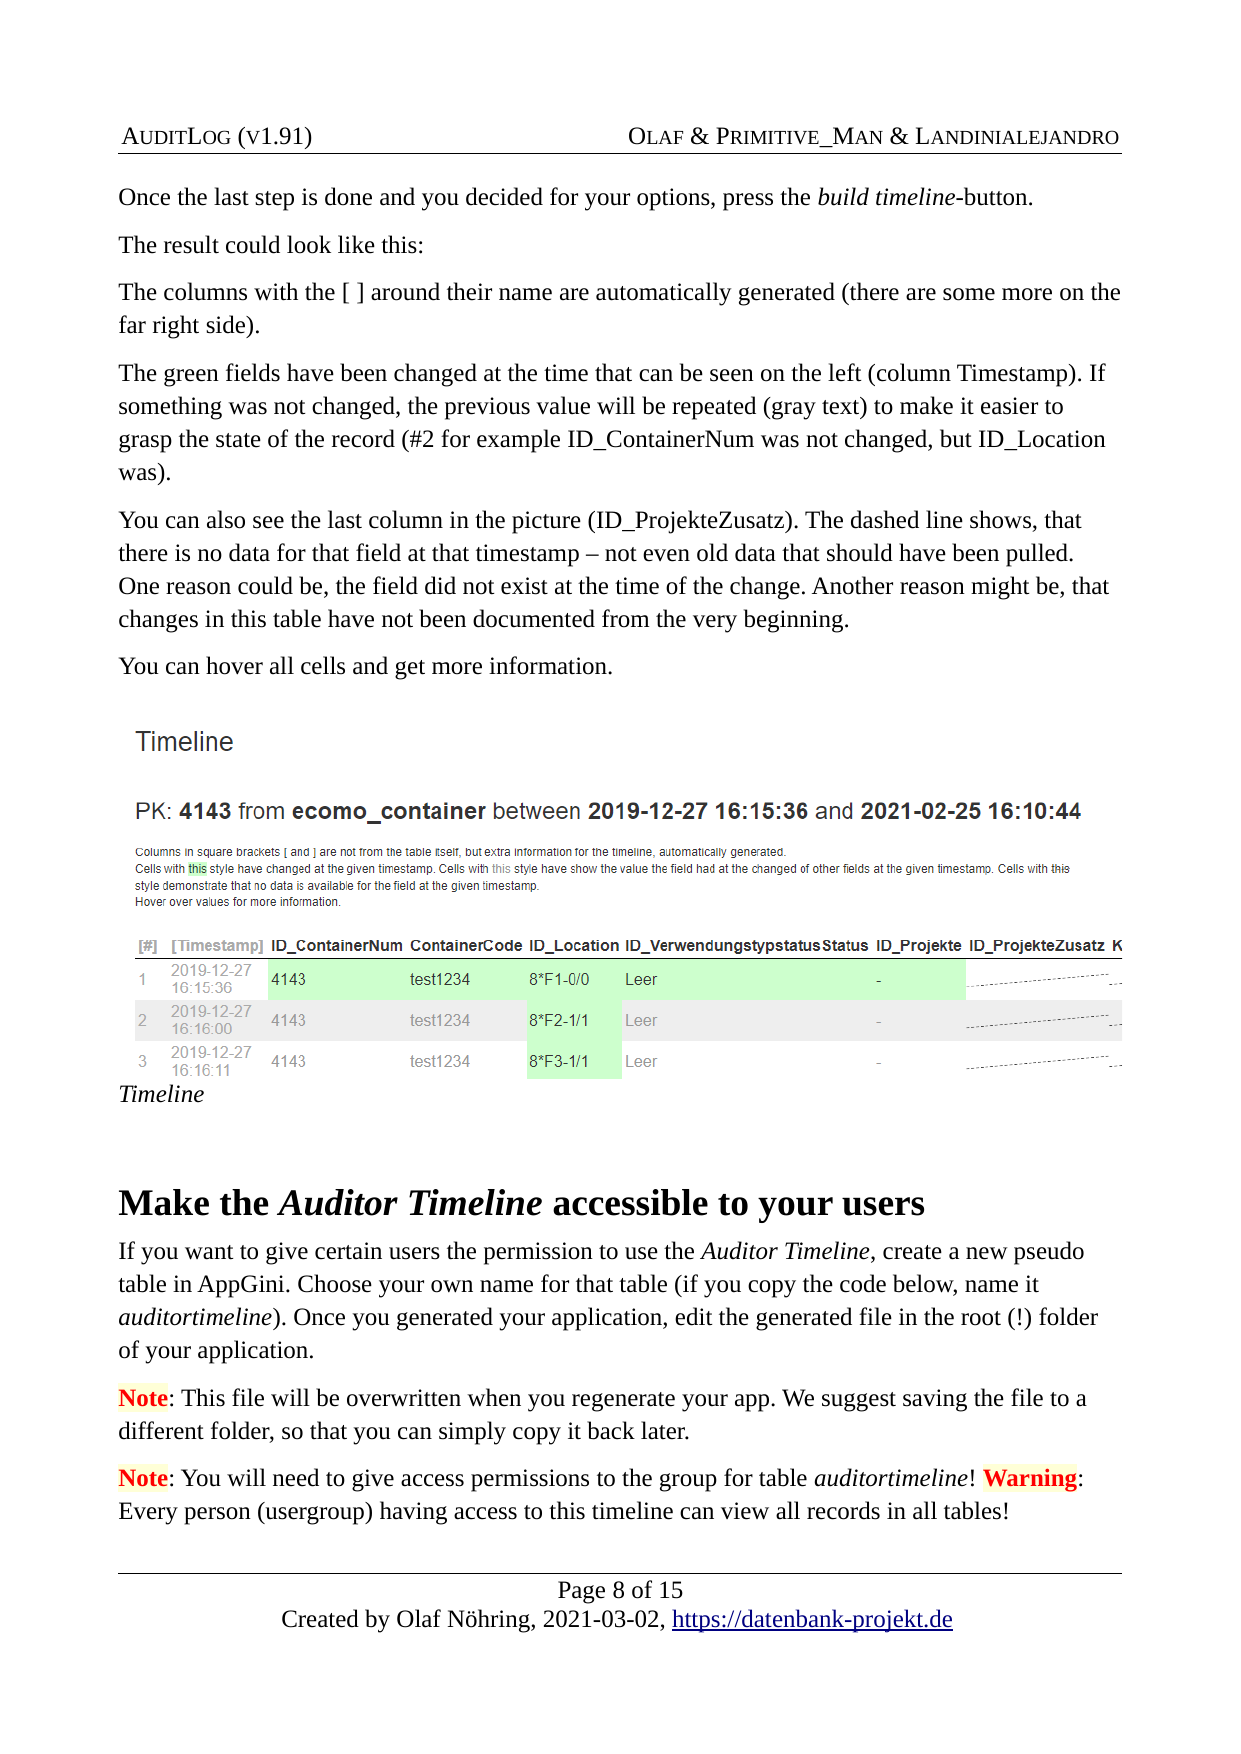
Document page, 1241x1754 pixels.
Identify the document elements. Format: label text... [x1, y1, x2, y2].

text Timeline [118, 1079, 1122, 1108]
text The green fields have been changed at the time that can be seen on the left (column Timestamp). If something was not changed, the previous value will be repeated (gray text) to make it easier to grasp the state of the record (#2 for example ID_ContainerNum was not changed, but ID_Location was). [118, 358, 1122, 486]
text The columns with the [ ] around their name are automatically generated (there are some more on the far right side). [118, 277, 1122, 339]
text The result could look like this: [118, 230, 1122, 259]
text If you want to give certain users the permission to use the Auditor Timeline, create a new pseudo table in AppGini. Choose your own name for that table (if you copy the code below, name it auditortimeline). Once you generated your application, edit the generated file in the root (!) folder of your application. [118, 1236, 1122, 1364]
picture [118, 711, 1123, 1079]
subtitle Make the Auditor Timeline accessible to your users [118, 1181, 1122, 1224]
text Note: This file will be overwritten when you regenerate your app. We suggest saving the file to a different folder, so that you can simply copy it back later. [118, 1383, 1122, 1444]
text You can hover all cells and get more information. [118, 651, 1122, 680]
text You can also see the last column in the picture (ID_ProjekteZusatz). The dashed line shows, that there is no data for that field at that timestamp – not even old data that should have been pulled. One reason could be, the field did not exist at the time of the change. Another reason might be, that changes in this table have not been documented from the very beginning. [118, 505, 1122, 633]
text Once the last step is done and you decided for your options, press the build timeline-button. [118, 182, 1122, 211]
text Note: You will need to give access permissions to the group for table auditortimeline! Warning: Every person (usergroup) having access to this timeline can view all records in all tables! [118, 1463, 1122, 1525]
